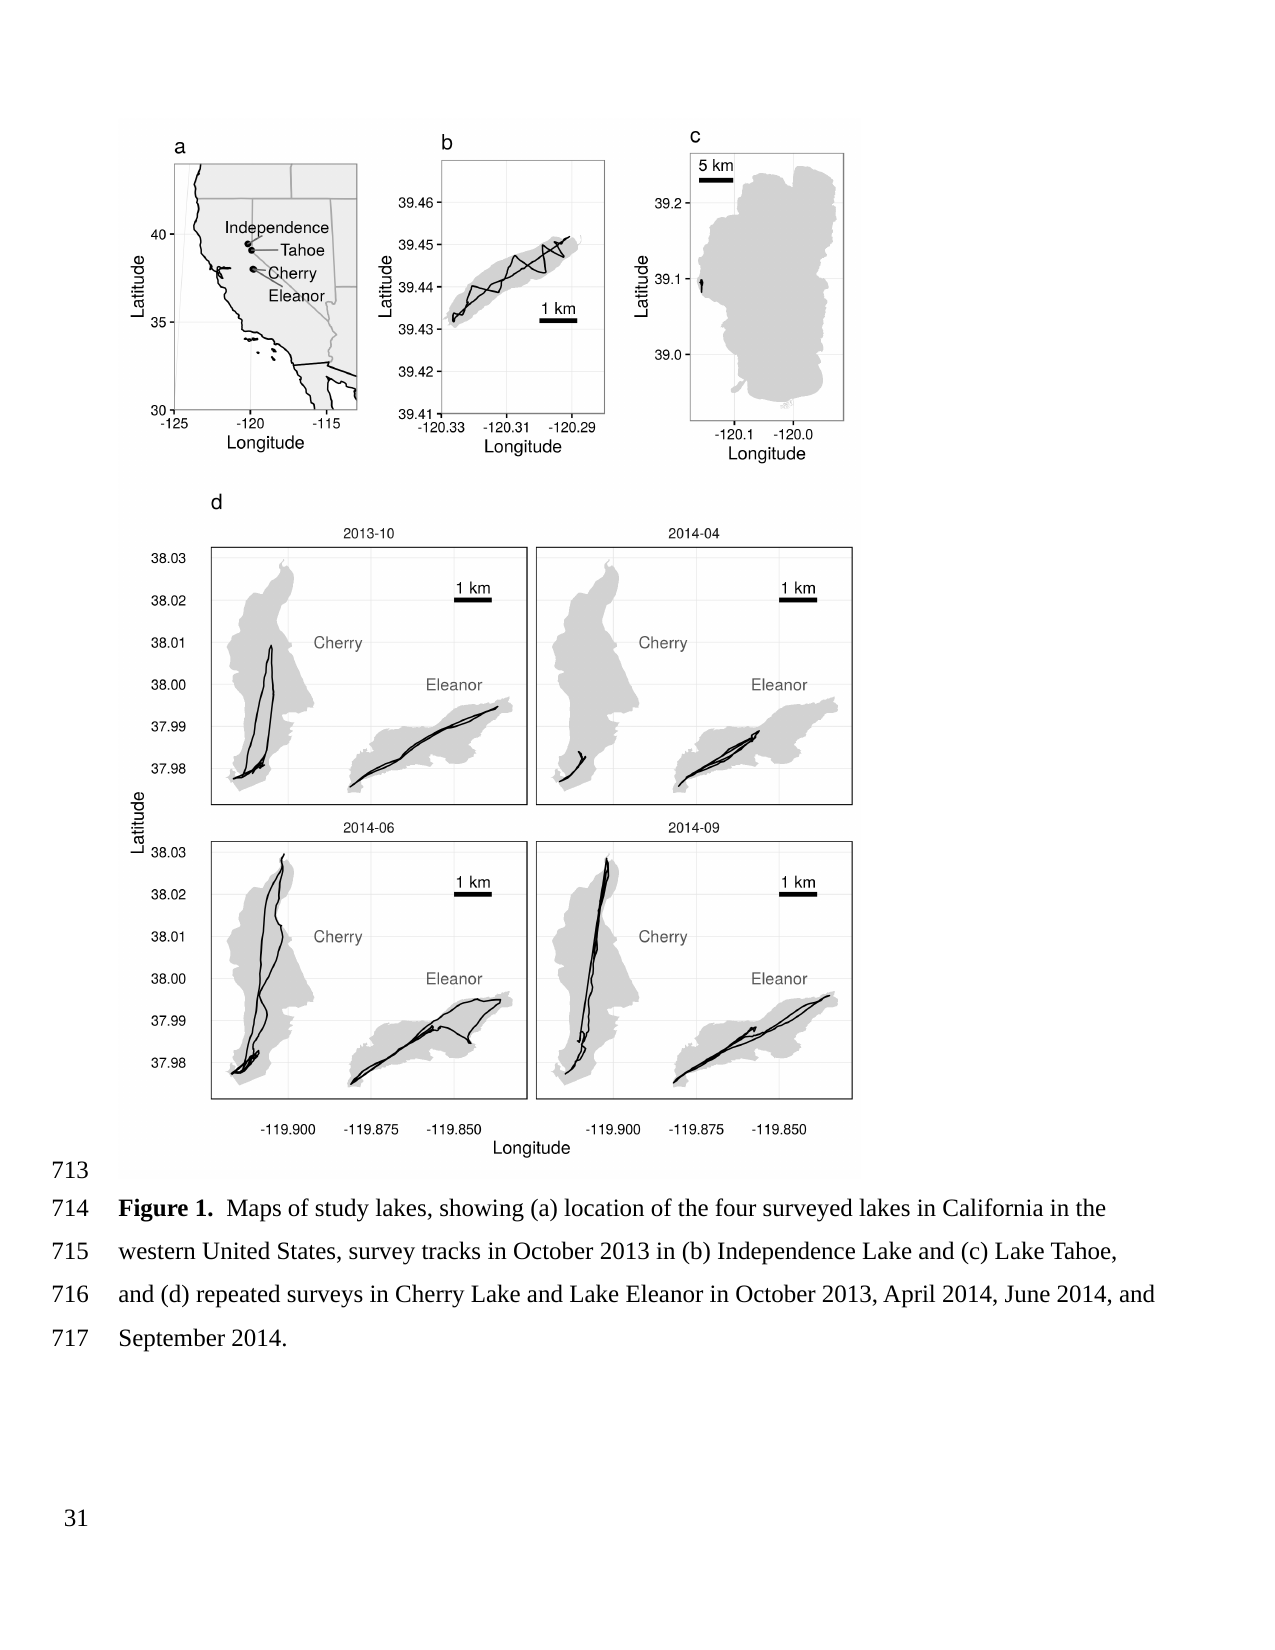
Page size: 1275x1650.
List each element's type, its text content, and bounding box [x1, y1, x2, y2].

picture [118, 118, 861, 1179]
text Figure 1. Maps of study lakes, showing (a) location of the four surveyed lakes in California in the western United States, survey tracks in October 2013 in (b) Independence Lake and (c) Lake Tahoe, and (d) repeated surveys in Cherry Lake and Lake Eleanor in October 2013, April 2014, June 2014, and September 2014. [118, 1193, 1157, 1351]
